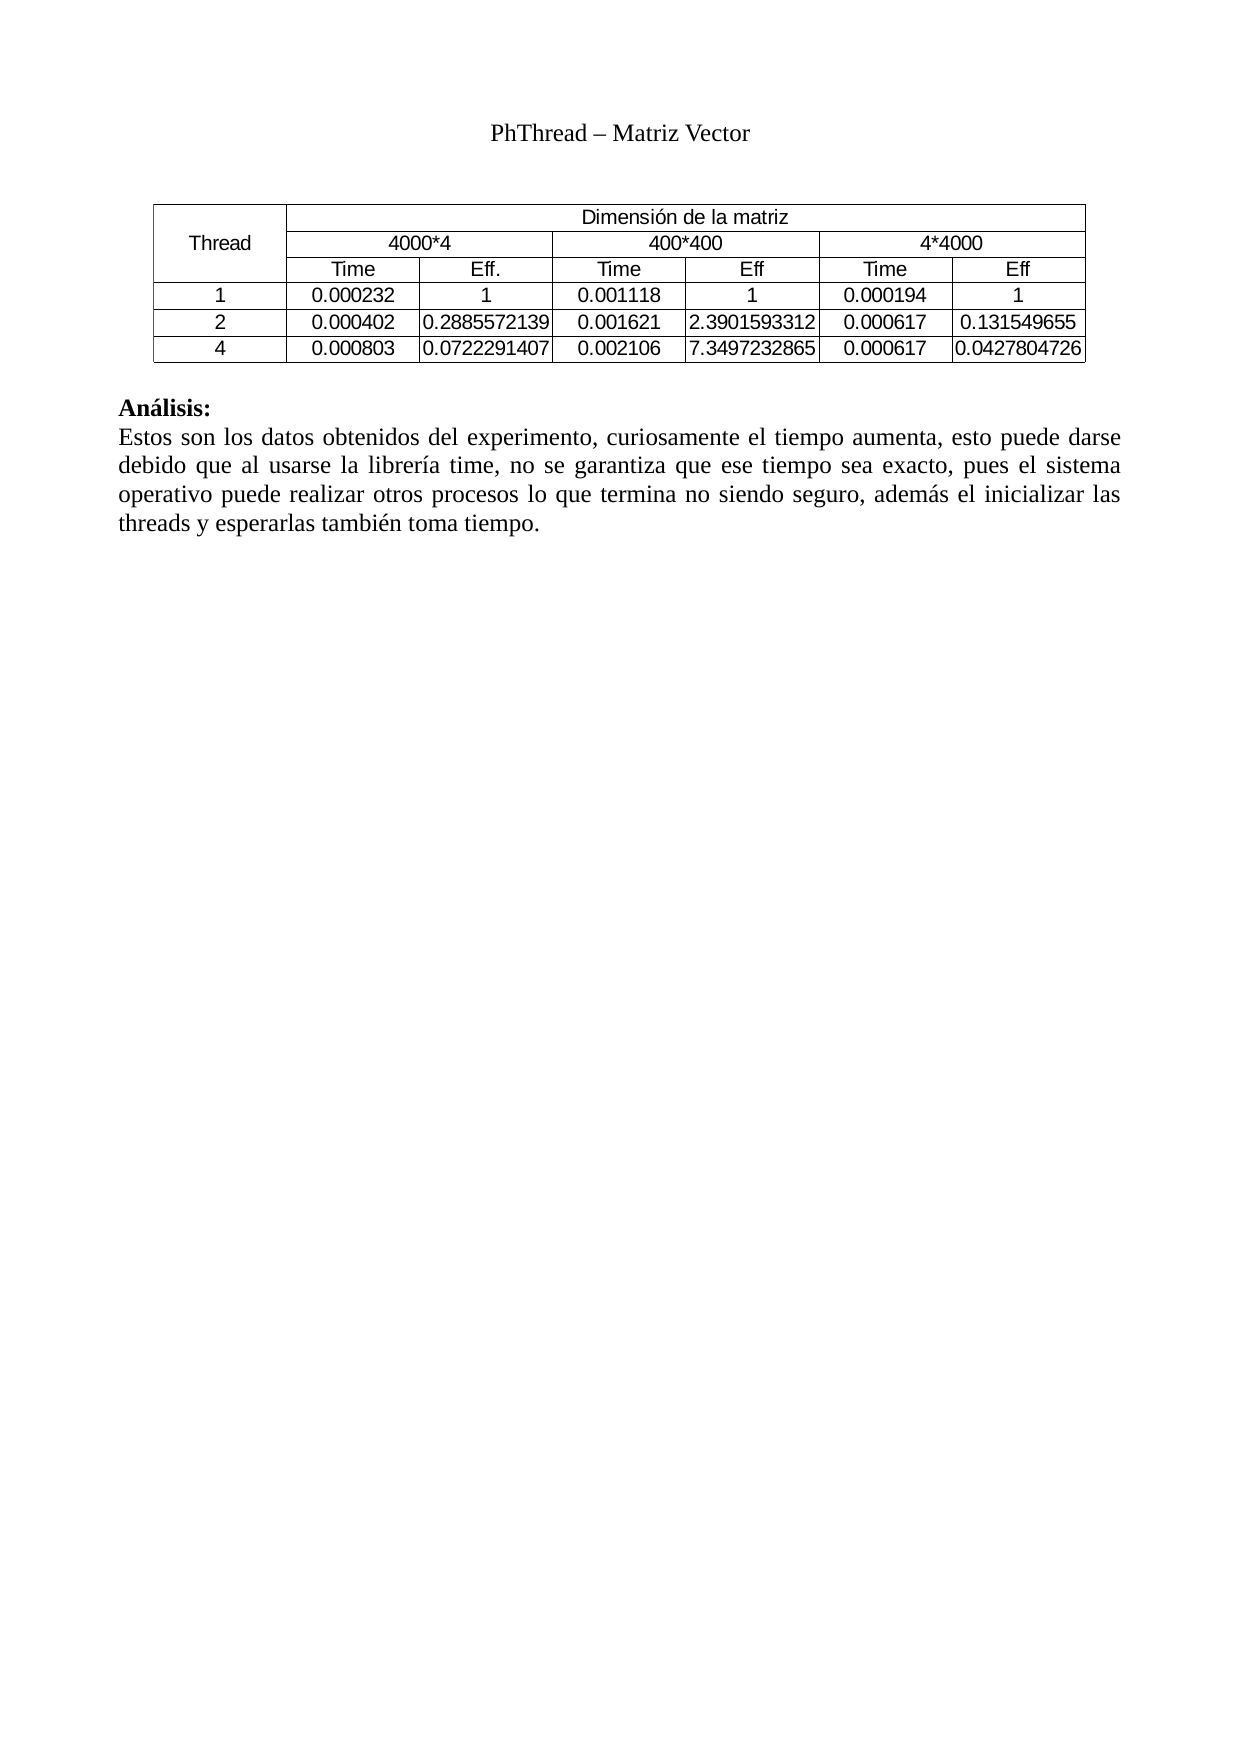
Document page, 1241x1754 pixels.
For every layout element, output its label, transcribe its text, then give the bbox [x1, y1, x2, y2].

text PhThread – Matriz Vector [118, 118, 1122, 147]
text Análisis: [118, 393, 1122, 422]
text Estos son los datos obtenidos del experimento, curiosamente el tiempo aumenta, esto puede darse debido que al usarse la librería time, no se garantiza que ese tiempo sea exacto, pues el sistema operativo puede realizar otros procesos lo que termina no siendo seguro, además el inicializar las threads y esperarlas también toma tiempo. [118, 422, 1122, 537]
